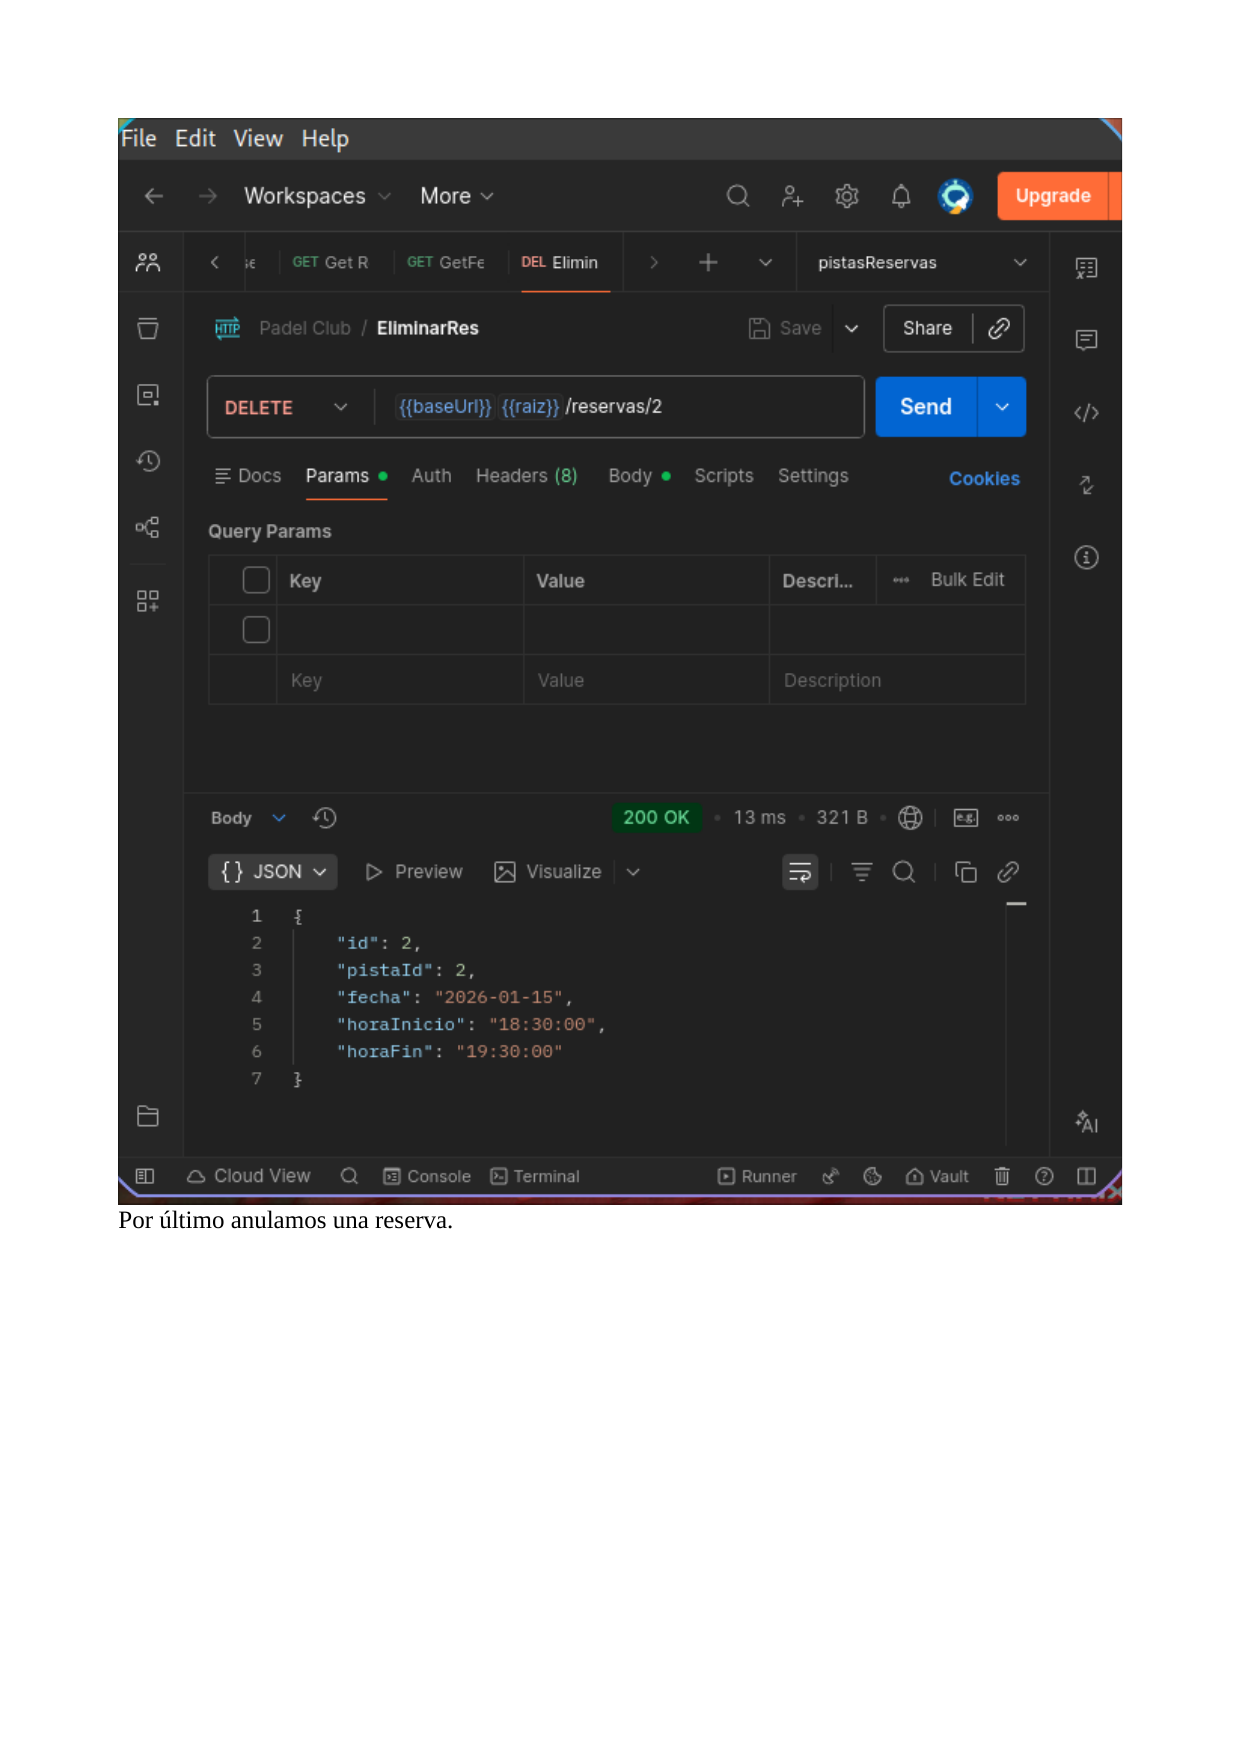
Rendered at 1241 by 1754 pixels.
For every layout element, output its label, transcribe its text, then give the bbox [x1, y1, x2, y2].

text Por último anulamos una reserva. [118, 1205, 1122, 1233]
picture [118, 118, 1123, 1205]
